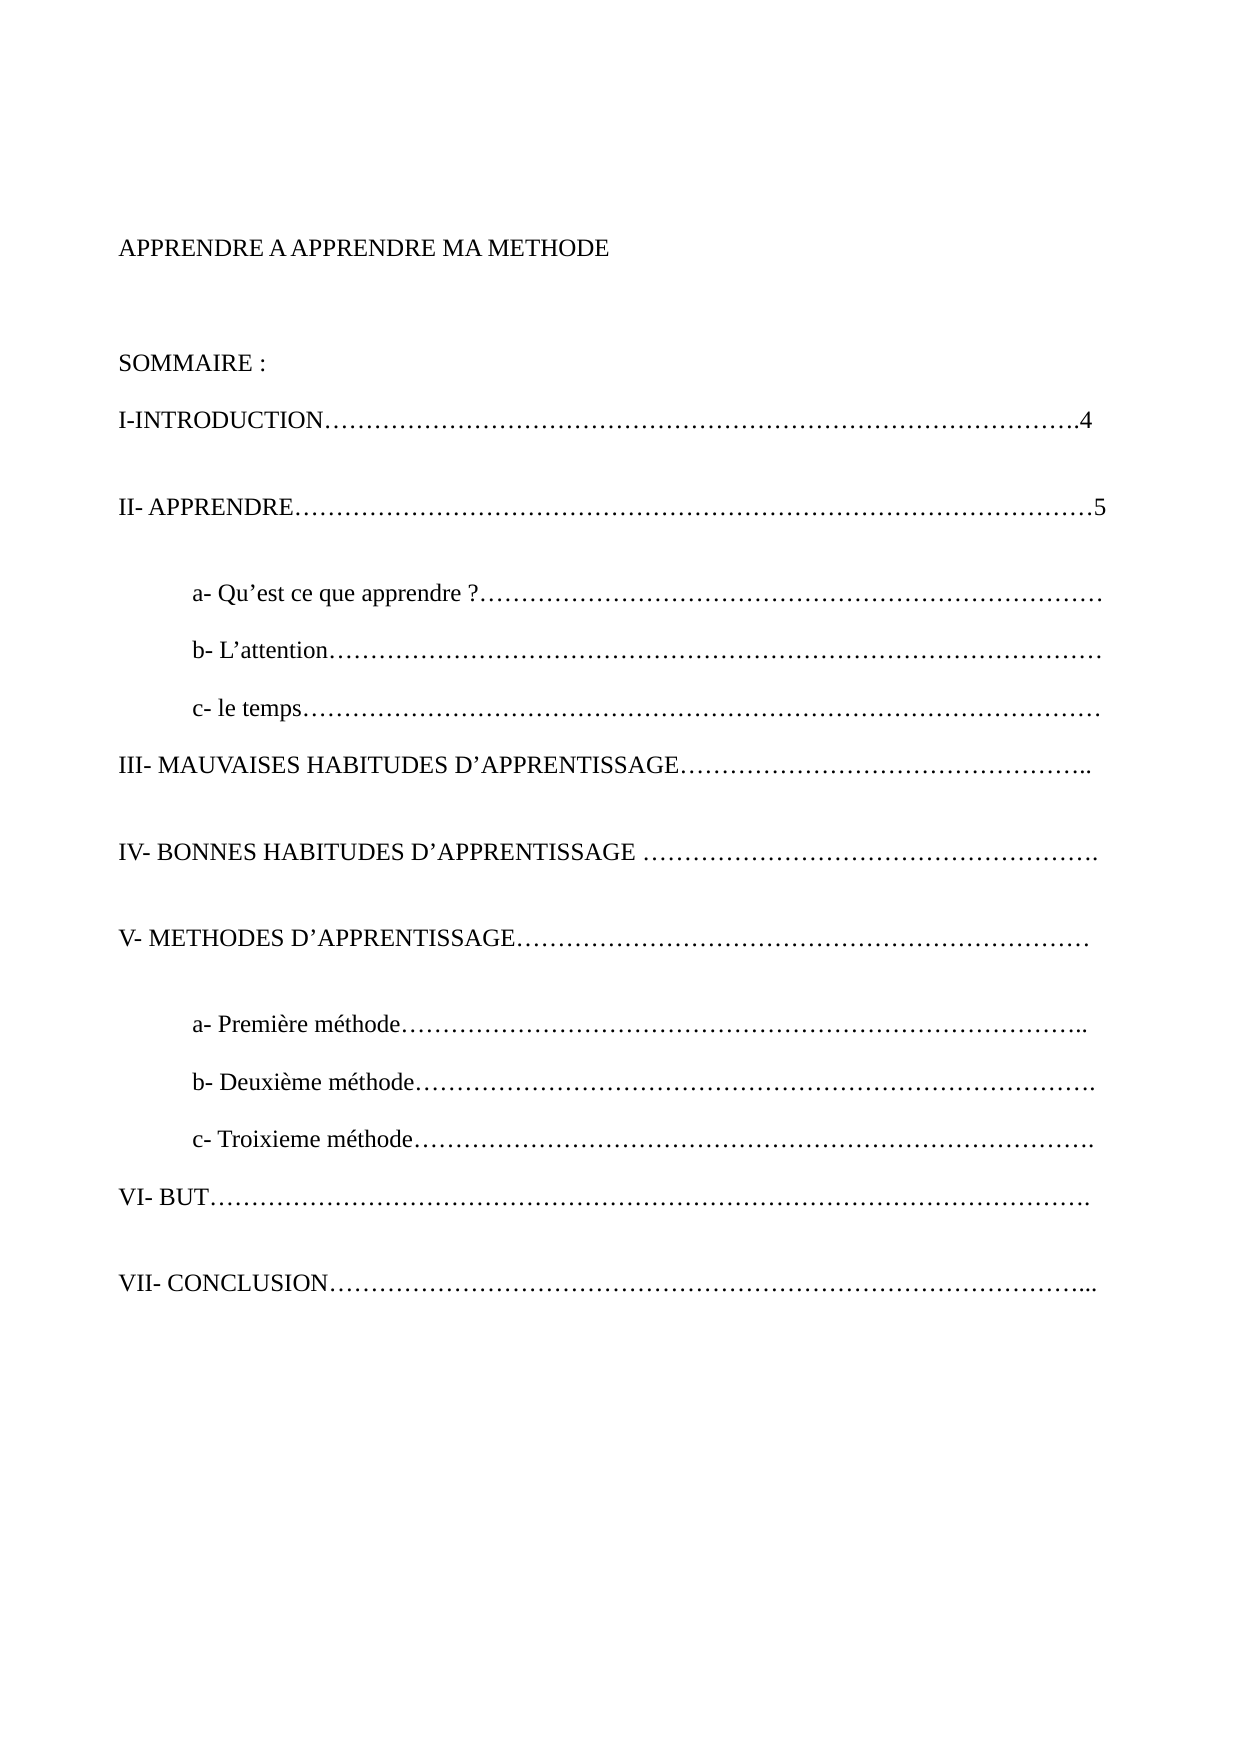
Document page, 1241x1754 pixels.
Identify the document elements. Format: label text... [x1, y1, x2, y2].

text III- MAUVAISES HABITUDES D’APPRENTISSAGE………………………………………….. [118, 751, 1122, 779]
text SOMMAIRE : [118, 348, 1122, 377]
text VI- BUT……………………………………………………………………………………………. [118, 1182, 1122, 1211]
text a- Qu’est ce que apprendre ?………………………………………………………………… [118, 578, 1122, 607]
text VII- CONCLUSION………………………………………………………………………………... [118, 1268, 1122, 1297]
text V- METHODES D’APPRENTISSAGE…………………………………………………………… [118, 923, 1122, 952]
text c- le temps…………………………………………………………………………………… [118, 693, 1122, 722]
text c- Troixieme méthode………………………………………………………………………. [118, 1124, 1122, 1153]
text II- APPRENDRE……………………………………………………………………………………5 [118, 492, 1122, 521]
text b- L’attention………………………………………………………………………………… [118, 636, 1122, 664]
text IV- BONNES HABITUDES D’APPRENTISSAGE ………………………………………………. [118, 837, 1122, 866]
text b- Deuxième méthode………………………………………………………………………. [118, 1067, 1122, 1096]
text I-INTRODUCTION……………………………………………………………………………….4 [118, 406, 1122, 434]
text APPRENDRE A APPRENDRE MA METHODE [118, 233, 1122, 262]
text a- Première méthode……………………………………………………………………….. [118, 1009, 1122, 1038]
